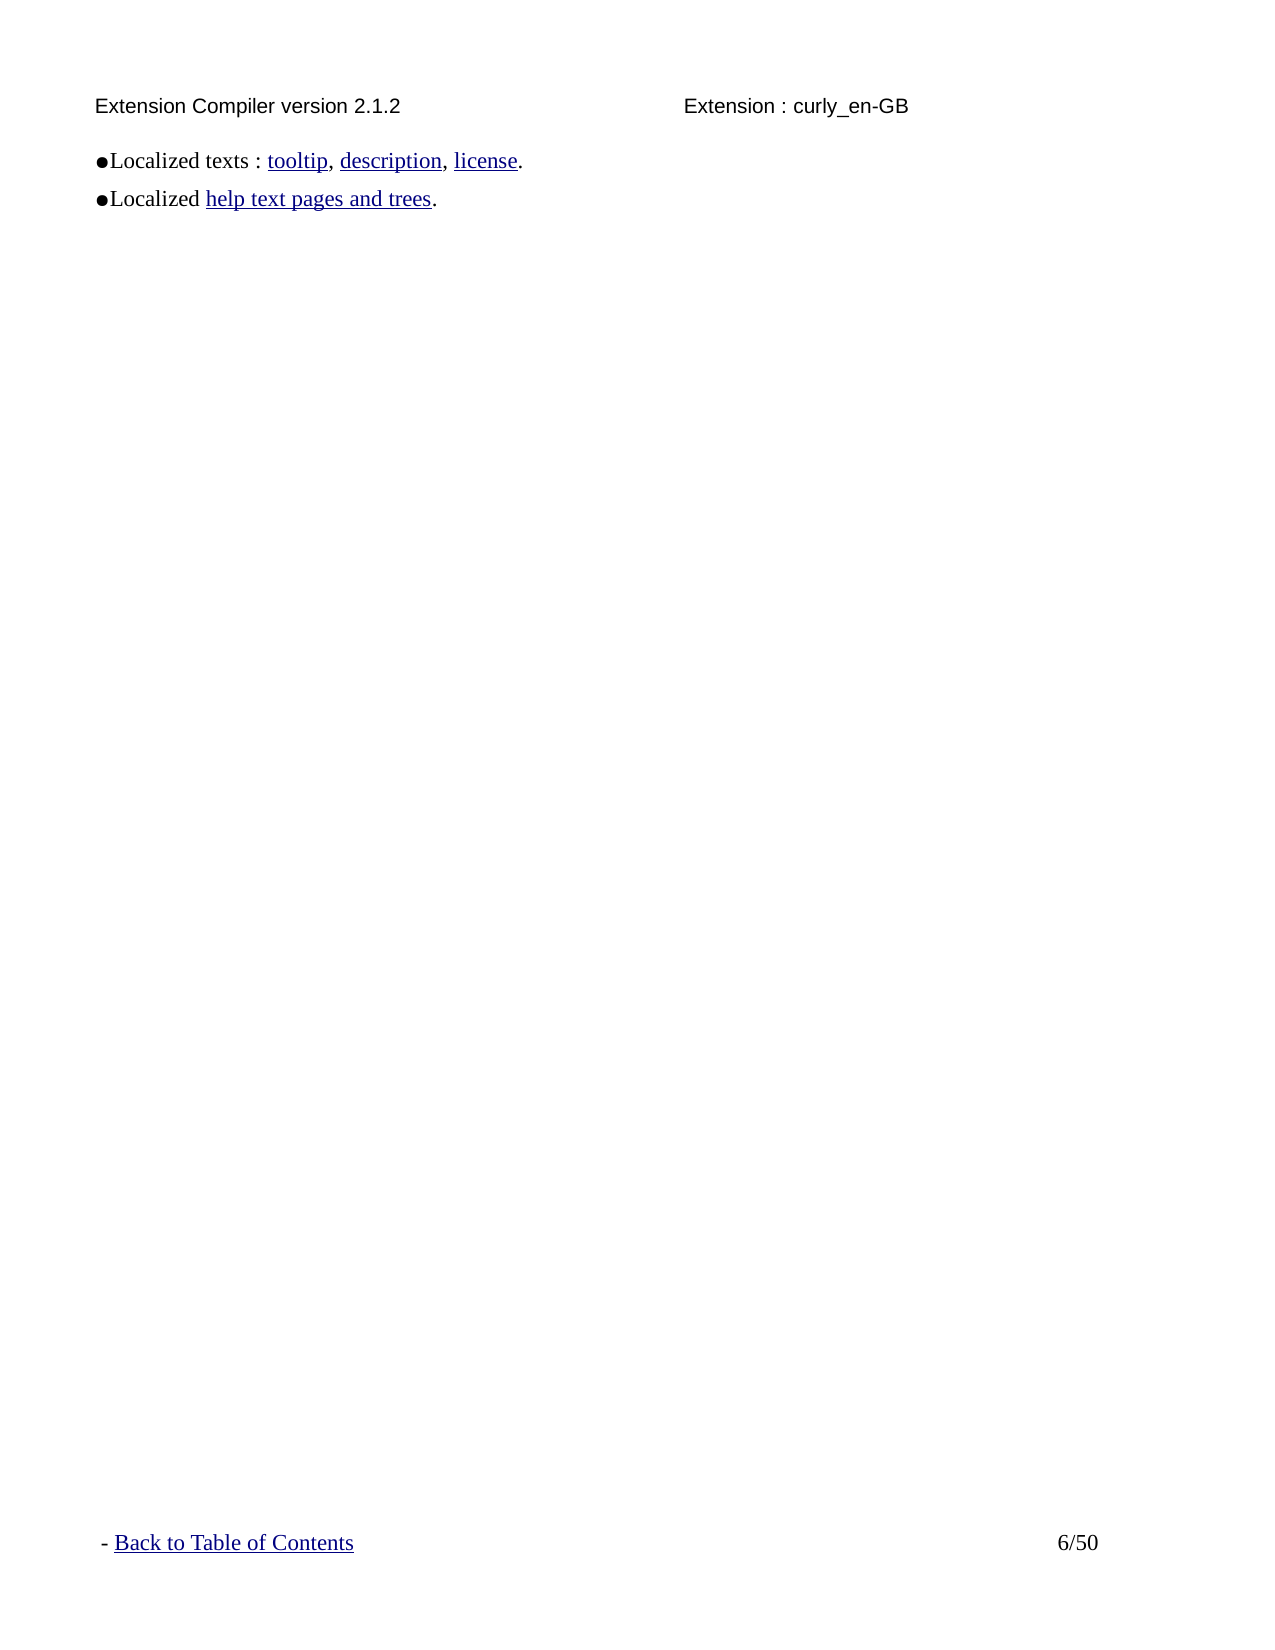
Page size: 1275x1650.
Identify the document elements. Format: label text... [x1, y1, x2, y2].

list Localized texts : tooltip, description, license. [94, 147, 1181, 173]
list Localized help text pages and trees. [94, 186, 1181, 211]
